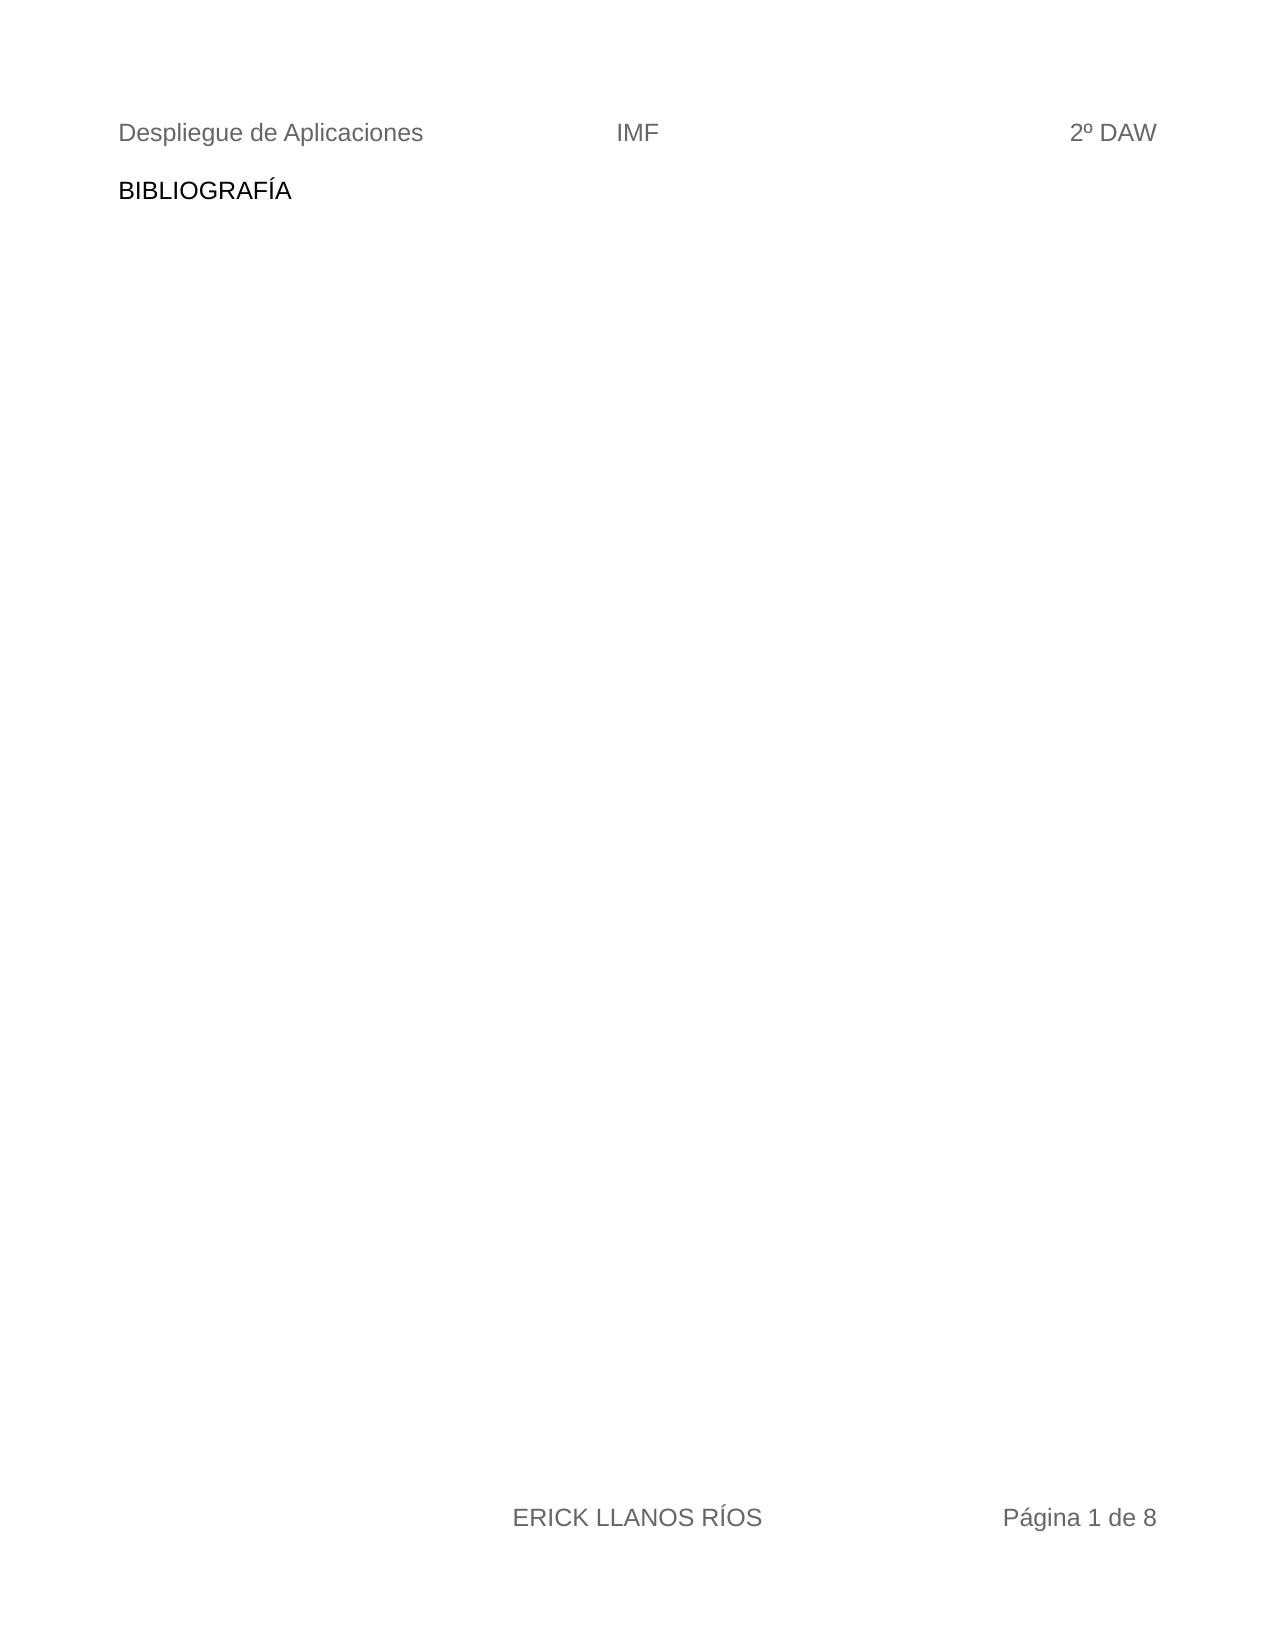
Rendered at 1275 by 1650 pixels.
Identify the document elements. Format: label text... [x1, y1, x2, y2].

text BIBLIOGRAFÍA [118, 176, 1157, 204]
